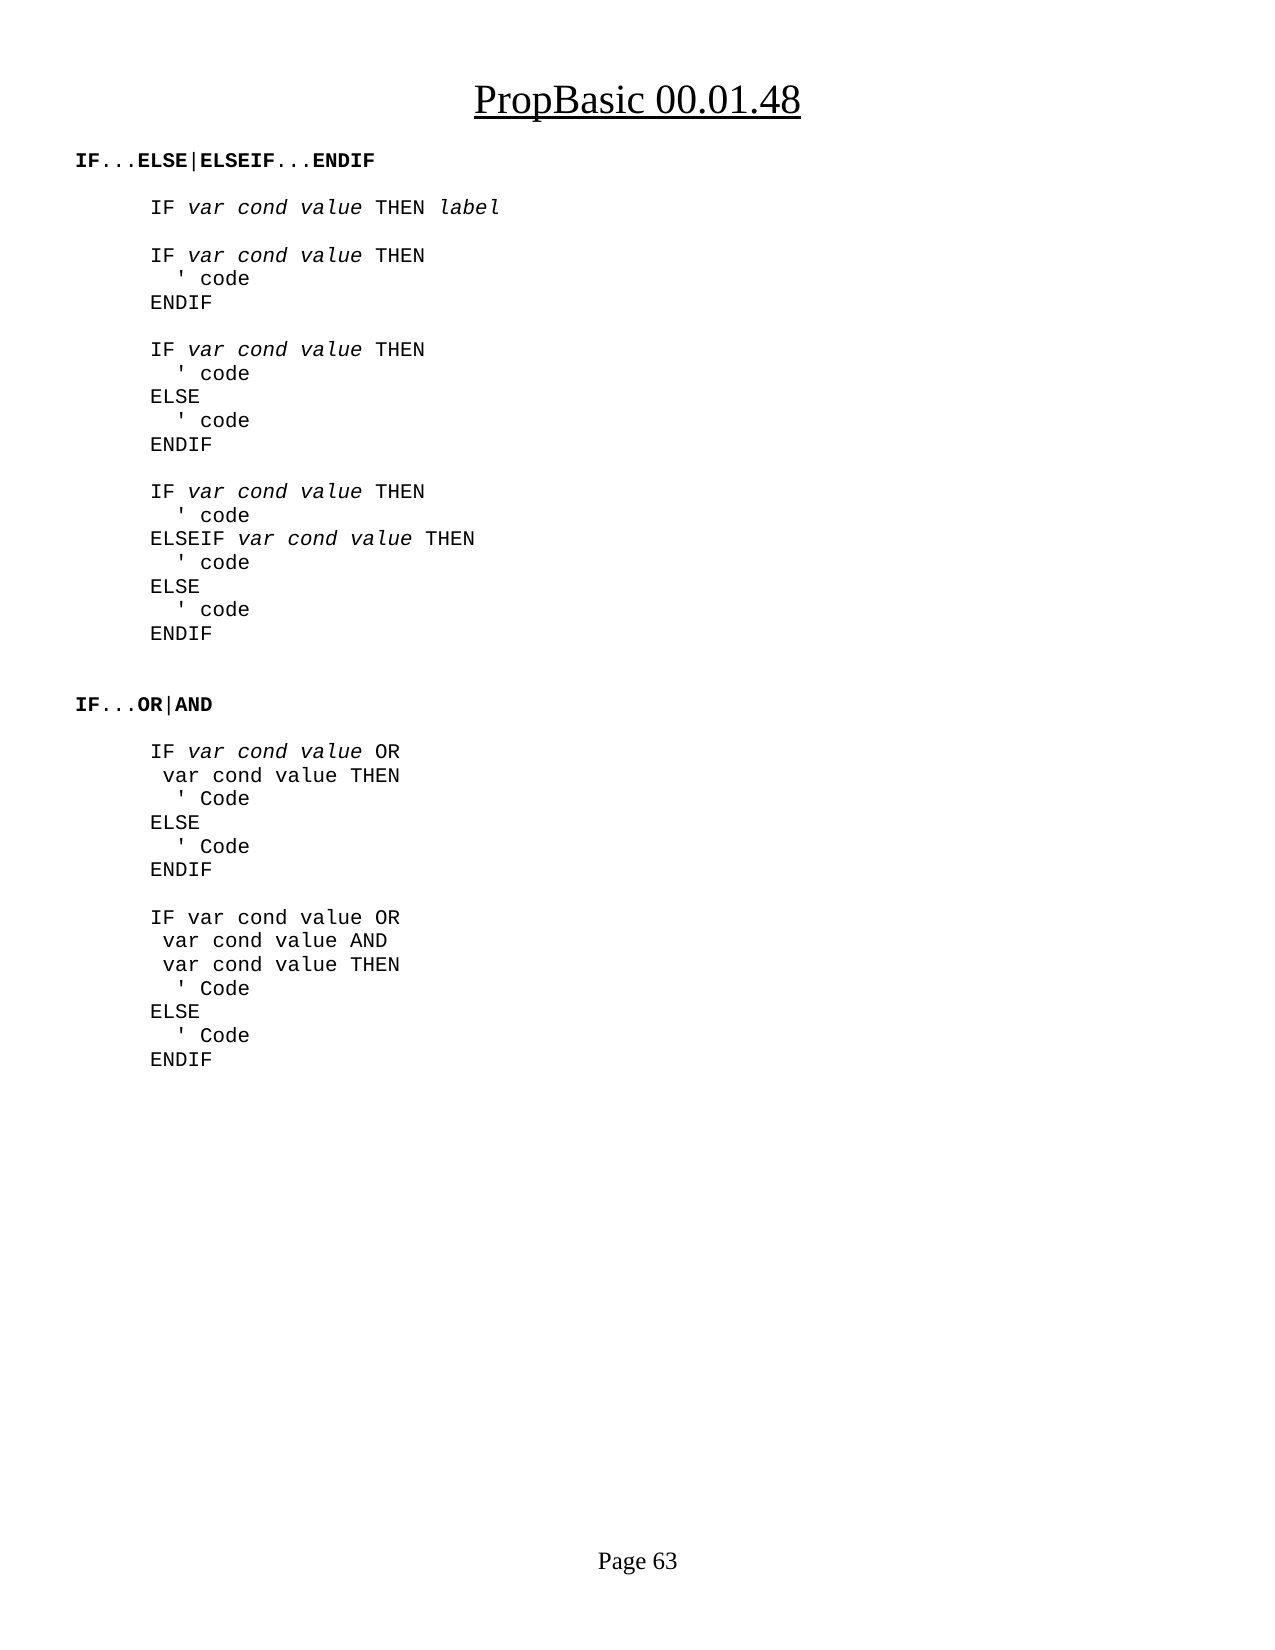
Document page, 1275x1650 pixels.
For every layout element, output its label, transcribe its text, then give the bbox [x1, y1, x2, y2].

text ELSE [75, 1001, 1200, 1025]
text ENDIF [75, 623, 1200, 647]
text var cond value THEN [75, 954, 1200, 978]
text ' code [75, 599, 1200, 623]
text ' code [75, 505, 1200, 528]
text IF var cond value OR [75, 907, 1200, 930]
text ' code [75, 363, 1200, 386]
text IF...OR|AND [75, 694, 1200, 717]
text IF var cond value THEN [75, 339, 1200, 363]
text ' Code [75, 978, 1200, 1001]
text ENDIF [75, 434, 1200, 457]
text ' Code [75, 1025, 1200, 1048]
text ELSE [75, 812, 1200, 836]
text IF var cond value THEN [75, 244, 1200, 268]
text ' code [75, 552, 1200, 576]
text ELSEIF var cond value THEN [75, 528, 1200, 552]
text ENDIF [75, 1048, 1200, 1072]
text ' Code [75, 788, 1200, 812]
text ELSE [75, 576, 1200, 599]
text ' code [75, 410, 1200, 434]
text var cond value AND [75, 930, 1200, 954]
text IF var cond value THEN label [75, 197, 1200, 221]
text ENDIF [75, 292, 1200, 316]
text IF var cond value THEN [75, 481, 1200, 505]
text ' Code [75, 836, 1200, 859]
text ELSE [75, 386, 1200, 410]
text ' code [75, 268, 1200, 292]
text var cond value THEN [75, 765, 1200, 788]
text IF var cond value OR [75, 741, 1200, 765]
text ENDIF [75, 859, 1200, 883]
text IF...ELSE|ELSEIF...ENDIF [75, 150, 1200, 174]
